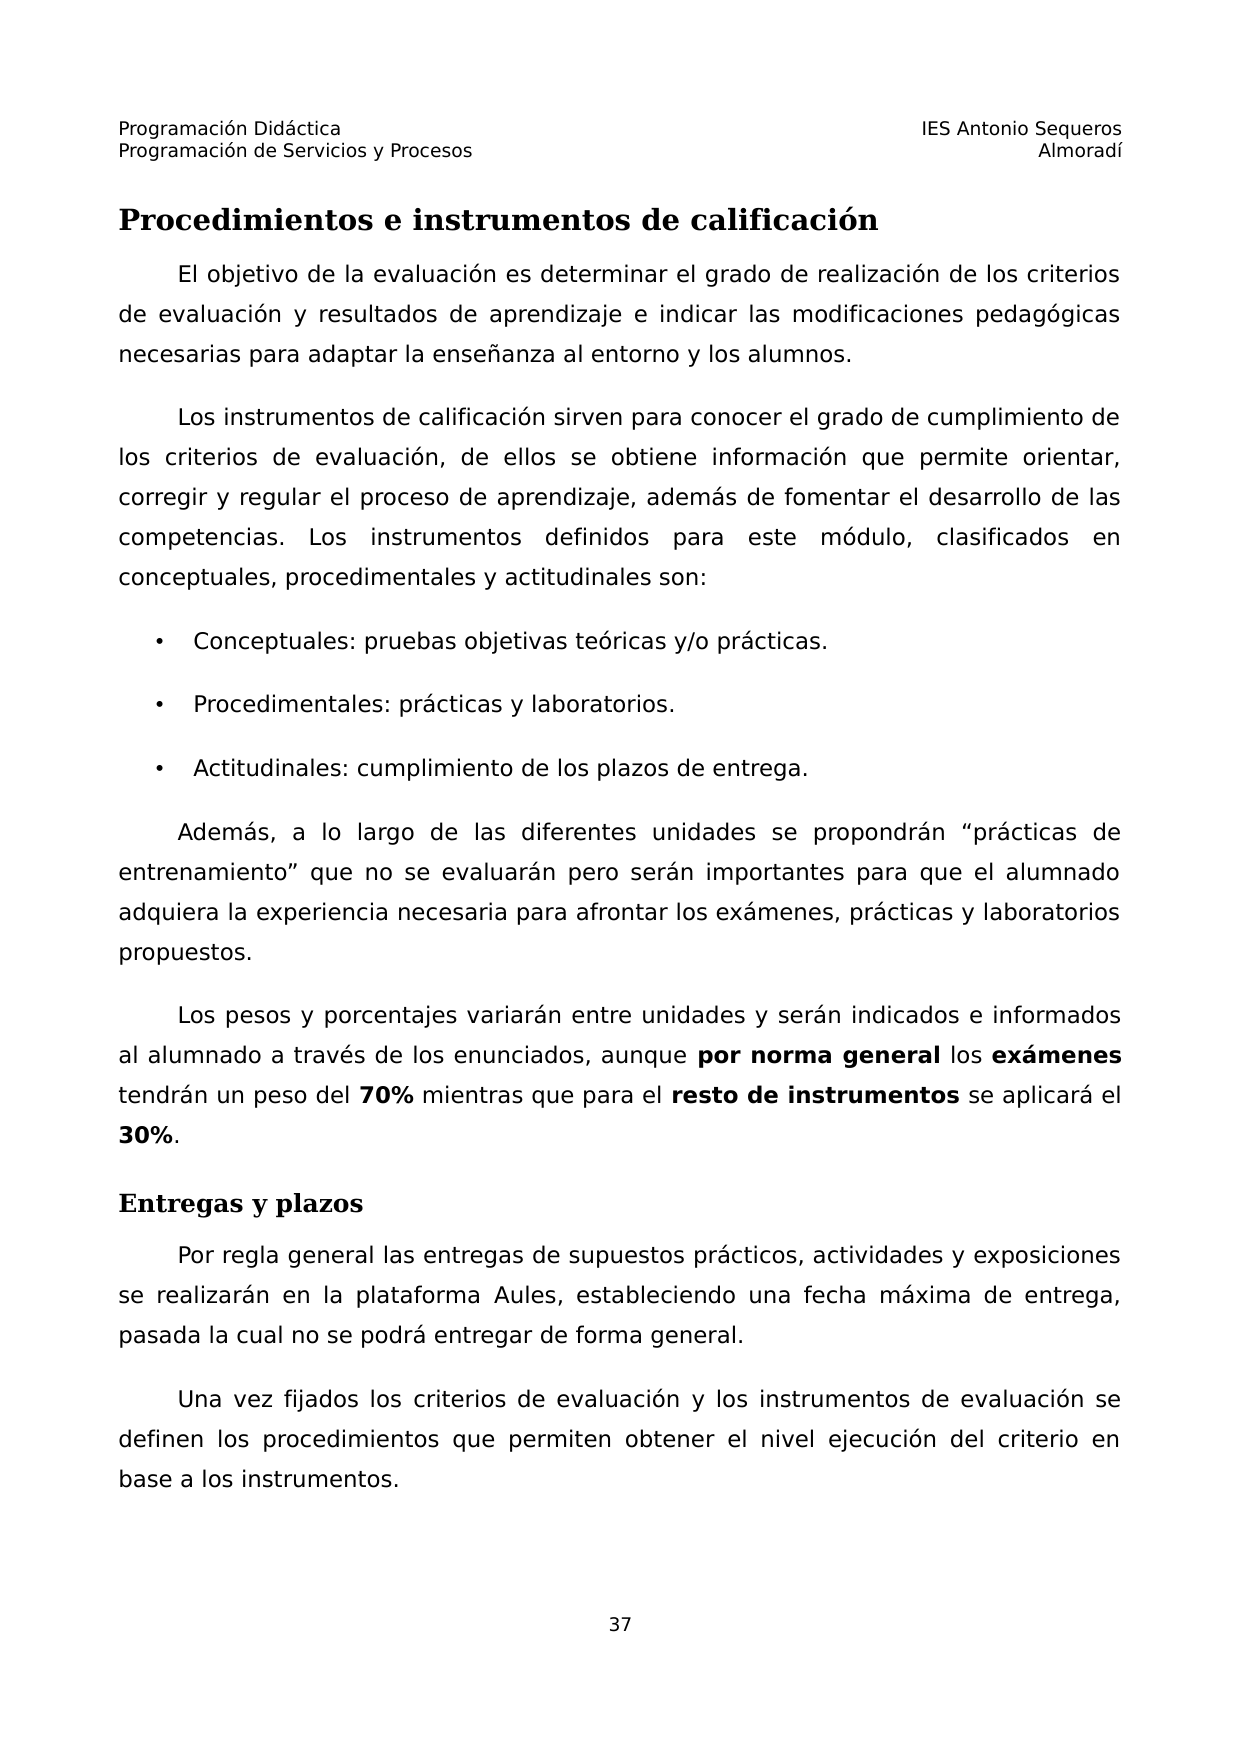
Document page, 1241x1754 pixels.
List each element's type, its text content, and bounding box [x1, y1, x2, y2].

text El objetivo de la evaluación es determinar el grado de realización de los criterios de evaluación y resultados de aprendizaje e indicar las modificaciones pedagógicas necesarias para adaptar la enseñanza al entorno y los alumnos. [118, 261, 1122, 368]
list Procedimentales: prácticas y laboratorios. [156, 692, 1122, 718]
text Una vez fijados los criterios de evaluación y los instrumentos de evaluación se definen los procedimientos que permiten obtener el nivel ejecución del criterio en base a los instrumentos. [118, 1386, 1122, 1492]
subtitle Entregas y plazos [118, 1188, 1122, 1218]
text Los instrumentos de calificación sirven para conocer el grado de cumplimiento de los criterios de evaluación, de ellos se obtiene información que permite orientar, corregir y regular el proceso de aprendizaje, además de fomentar el desarrollo de las competencias. Los instrumentos definidos para este módulo, clasificados en conceptuales, procedimentales y actitudinales son: [118, 404, 1122, 591]
text Además, a lo largo de las diferentes unidades se propondrán “prácticas de entrenamiento” que no se evaluarán pero serán importantes para que el alumnado adquiera la experiencia necesaria para afrontar los exámenes, prácticas y laboratorios propuestos. [118, 819, 1122, 965]
list Actitudinales: cumplimiento de los plazos de entrega. [156, 755, 1122, 782]
text Por regla general las entregas de supuestos prácticos, actividades y exposiciones se realizarán en la plataforma Aules, estableciendo una fecha máxima de entrega, pasada la cual no se podrá entregar de forma general. [118, 1242, 1122, 1349]
subtitle Procedimientos e instrumentos de calificación [118, 203, 1122, 237]
list Conceptuales: pruebas objetivas teóricas y/o prácticas. [156, 628, 1122, 655]
text Los pesos y porcentajes variarán entre unidades y serán indicados e informados al alumnado a través de los enunciados, aunque por norma general los exámenes tendrán un peso del 70% mientras que para el resto de instrumentos se aplicará el 30%. [118, 1002, 1122, 1149]
